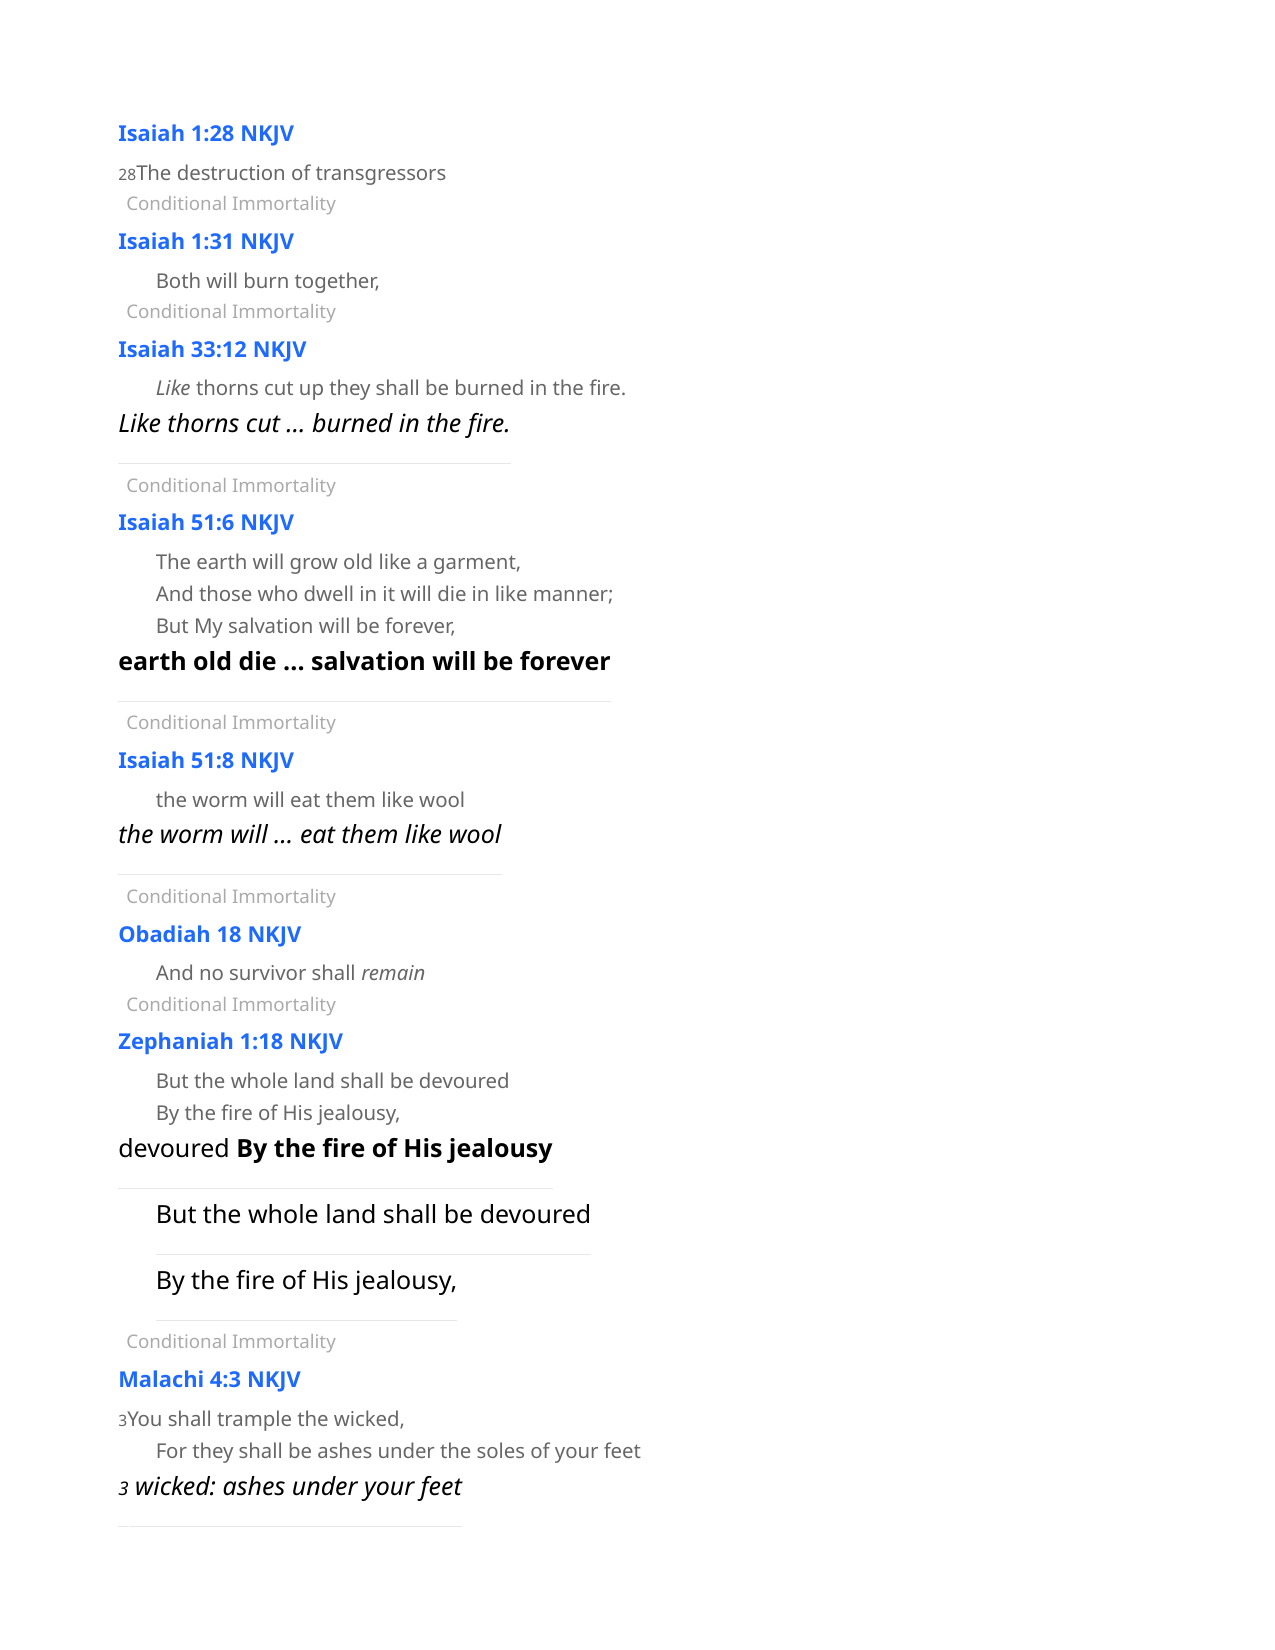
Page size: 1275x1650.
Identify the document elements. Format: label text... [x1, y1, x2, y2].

text Conditional Immortality [126, 709, 1149, 735]
text 3 wicked: ashes under your feet [118, 1468, 1157, 1526]
text devoured By the fire of His jealousy [118, 1130, 1157, 1188]
text Conditional Immortality [126, 1329, 1149, 1354]
text Zephaniah 1:18 NKJV [118, 1026, 1157, 1056]
text Isaiah 51:8 NKJV [118, 745, 1157, 774]
text By the fire of His jealousy, [156, 1098, 1157, 1126]
text Obadiah 18 NKJV [118, 919, 1157, 948]
text Malachi 4:3 NKJV [118, 1364, 1157, 1394]
text Like thorns cut up they shall be burned in the fire. [156, 374, 1157, 402]
text The earth will grow old like a garment, [156, 548, 1157, 576]
text Like thorns cut … burned in the fire. [118, 406, 1157, 463]
text For they shall be ashes under the soles of your feet [156, 1436, 1157, 1464]
text And no survivor shall remain [156, 959, 1157, 987]
text But the whole land shall be devoured [156, 1196, 1157, 1254]
text And those who dwell in it will die in like manner; [156, 579, 1157, 607]
text Both will burn together, [156, 266, 1157, 294]
text But My salvation will be forever, [156, 611, 1157, 639]
text 28The destruction of transgressors [118, 158, 1157, 186]
text Conditional Immortality [126, 298, 1149, 323]
text Isaiah 51:6 NKJV [118, 507, 1157, 537]
text Isaiah 33:12 NKJV [118, 333, 1157, 363]
text Isaiah 1:28 NKJV [118, 118, 1157, 148]
text earth old die ... salvation will be forever [118, 643, 1157, 701]
text 3You shall trample the wicked, [118, 1405, 1157, 1432]
text Conditional Immortality [126, 991, 1149, 1016]
text Isaiah 1:31 NKJV [118, 226, 1157, 256]
text Conditional Immortality [126, 472, 1149, 497]
text By the fire of His jealousy, [156, 1263, 1157, 1320]
text the worm will eat them like wool [156, 785, 1157, 813]
text the worm will … eat them like wool [118, 817, 1157, 874]
text But the whole land shall be devoured [156, 1067, 1157, 1094]
text Conditional Immortality [126, 883, 1149, 909]
text Conditional Immortality [126, 190, 1149, 216]
